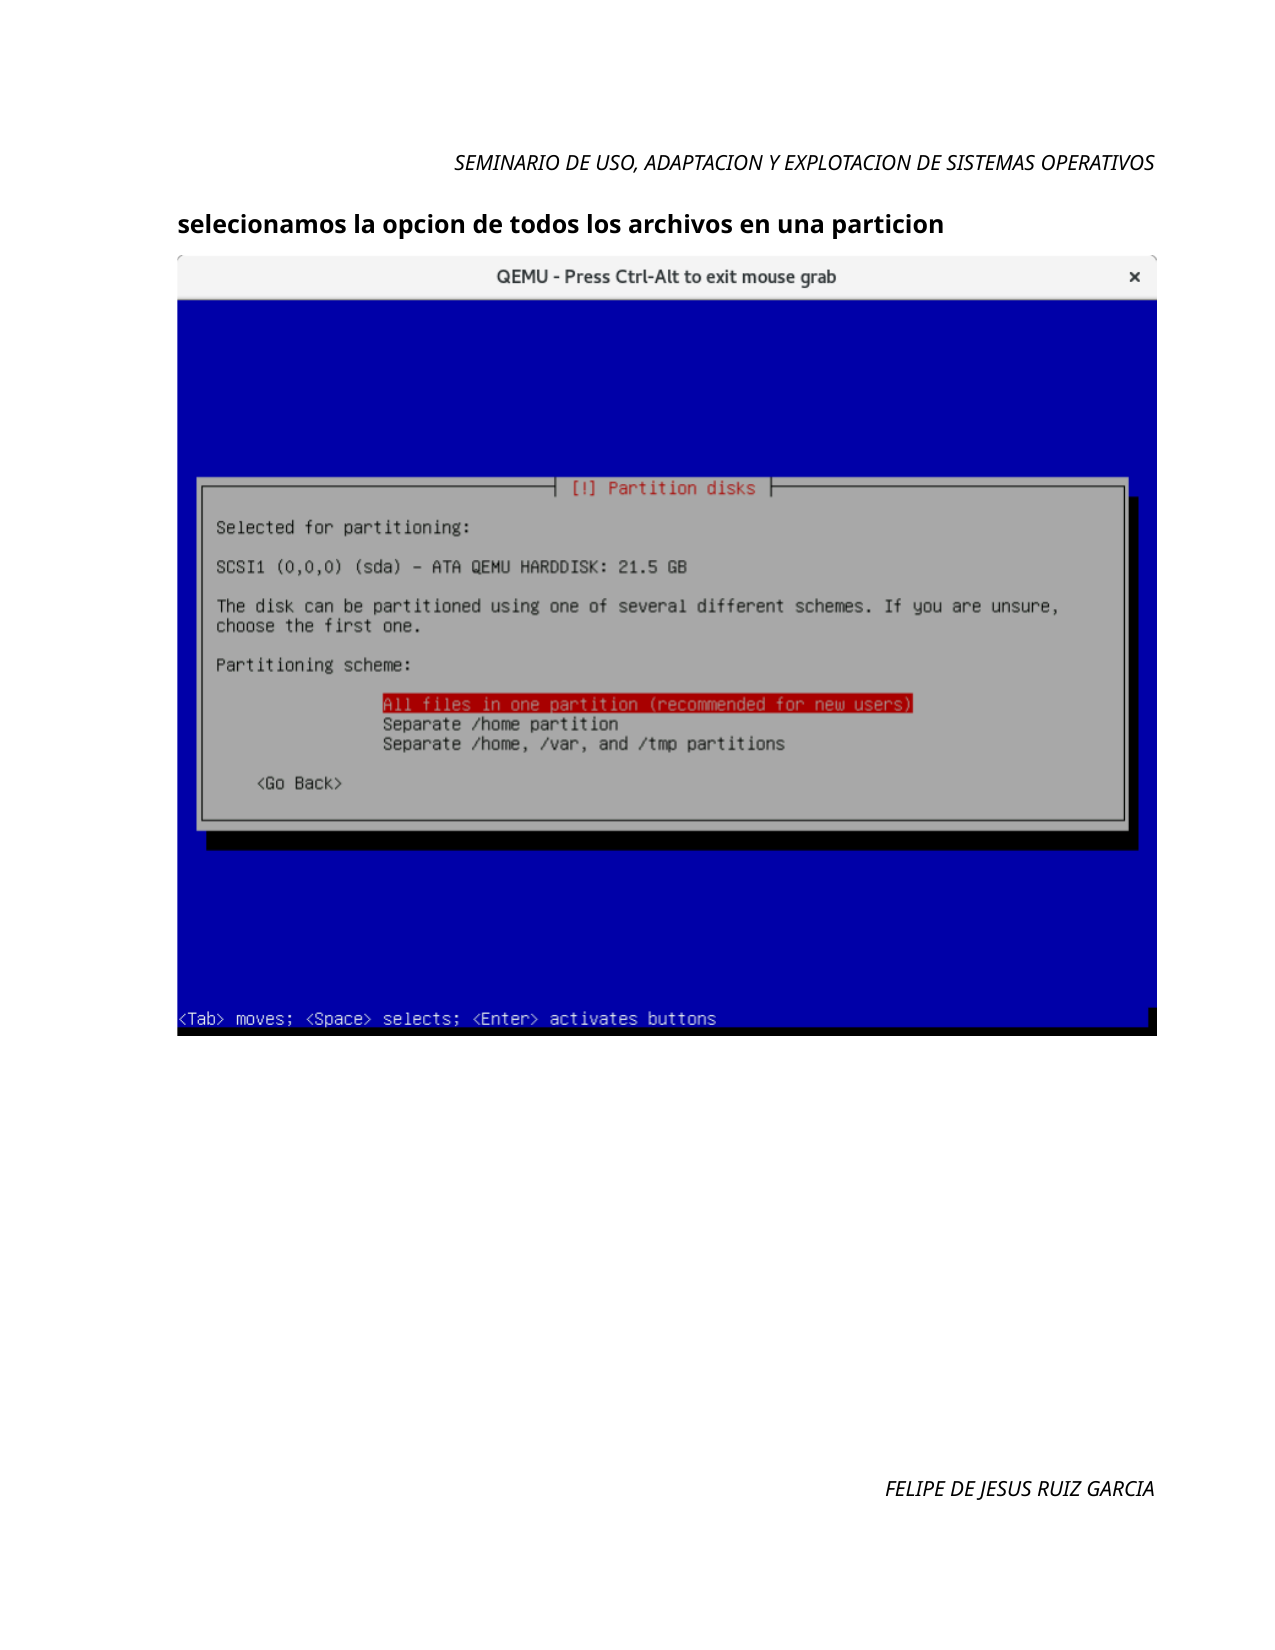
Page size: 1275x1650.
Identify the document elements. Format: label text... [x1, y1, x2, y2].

picture [177, 255, 1157, 1036]
text selecionamos la opcion de todos los archivos en una particion [177, 207, 1157, 241]
